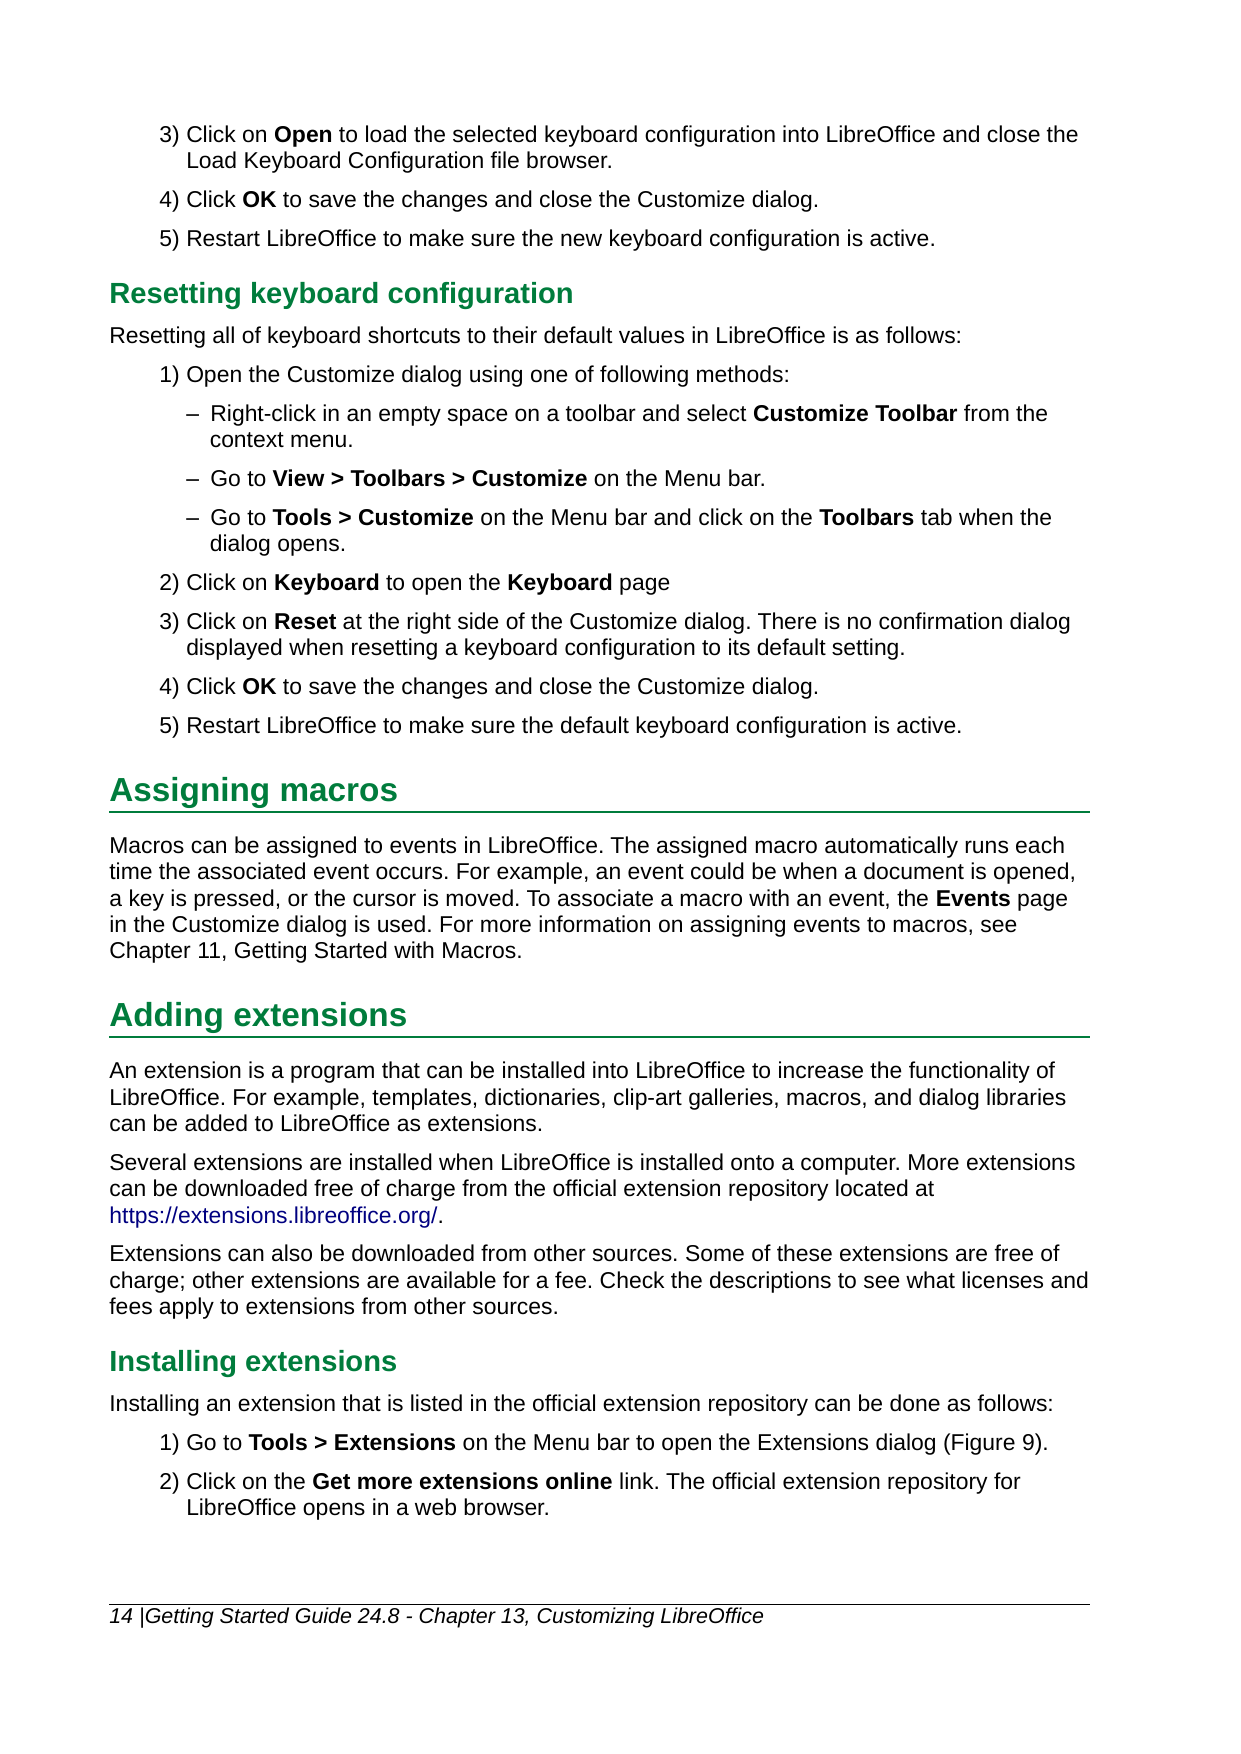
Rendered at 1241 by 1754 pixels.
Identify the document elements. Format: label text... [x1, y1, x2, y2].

list Right-click in an empty space on a toolbar and select Customize Toolbar from the context menu. [186, 400, 1090, 453]
subtitle Installing extensions [109, 1344, 1090, 1378]
list Click on Open to load the selected keyboard configuration into LibreOffice and close the Load Keyboard Configuration file browser. [186, 121, 1090, 174]
text Extensions can also be downloaded from other sources. Some of these extensions are free of charge; other extensions are available for a fee. Check the descriptions to see what licenses and fees apply to extensions from other sources. [109, 1240, 1090, 1319]
list Go to Tools > Customize on the Menu bar and click on the Toolbars tab when the dialog opens. [186, 504, 1090, 557]
text An extension is a program that can be installed into LibreOffice to increase the functionality of LibreOffice. For example, templates, dictionaries, clip-art galleries, macros, and dialog libraries can be added to LibreOffice as extensions. [109, 1057, 1090, 1136]
list Restart LibreOffice to make sure the default keyboard configuration is active. [186, 712, 1090, 738]
list Restart LibreOffice to make sure the new keyboard configuration is active. [186, 225, 1090, 251]
list Click on Reset at the right side of the Customize dialog. There is no confirmation dialog displayed when resetting a keyboard configuration to its default setting. [186, 608, 1090, 661]
subtitle Adding extensions [109, 995, 1090, 1036]
list Click OK to save the changes and close the Customize dialog. [186, 186, 1090, 213]
text Macros can be assigned to events in LibreOffice. The assigned macro automatically runs each time the associated event occurs. For example, an event could be when a document is opened, a key is pressed, or the cursor is moved. To associate a macro with an event, the Events page in the Customize dialog is used. For more information on assigning events to macros, see Chapter 11, Getting Started with Macros. [109, 832, 1090, 964]
list Click on Keyboard to open the Keyboard page [186, 569, 1090, 596]
subtitle Resetting keyboard configuration [109, 276, 1090, 310]
list Click on the Get more extensions online link. The official extension repository for LibreOffice opens in a web browser. [186, 1468, 1090, 1521]
list Installing an extension that is listed in the official extension repository can be done as follows: [109, 1390, 1090, 1417]
subtitle Assigning macros [109, 770, 1090, 811]
list Go to View > Toolbars > Customize on the Menu bar. [186, 465, 1090, 491]
text Several extensions are installed when LibreOffice is installed onto a computer. More extensions can be downloaded free of charge from the official extension repository located at https://extensions.libreoffice.org/. [109, 1149, 1090, 1228]
list Go to Tools > Extensions on the Menu bar to open the Extensions dialog (Figure 9). [186, 1429, 1090, 1455]
list Resetting all of keyboard shortcuts to their default values in LibreOffice is as follows: [109, 322, 1090, 348]
list Click OK to save the changes and close the Customize dialog. [186, 673, 1090, 699]
list Open the Customize dialog using one of following methods: [186, 361, 1090, 387]
